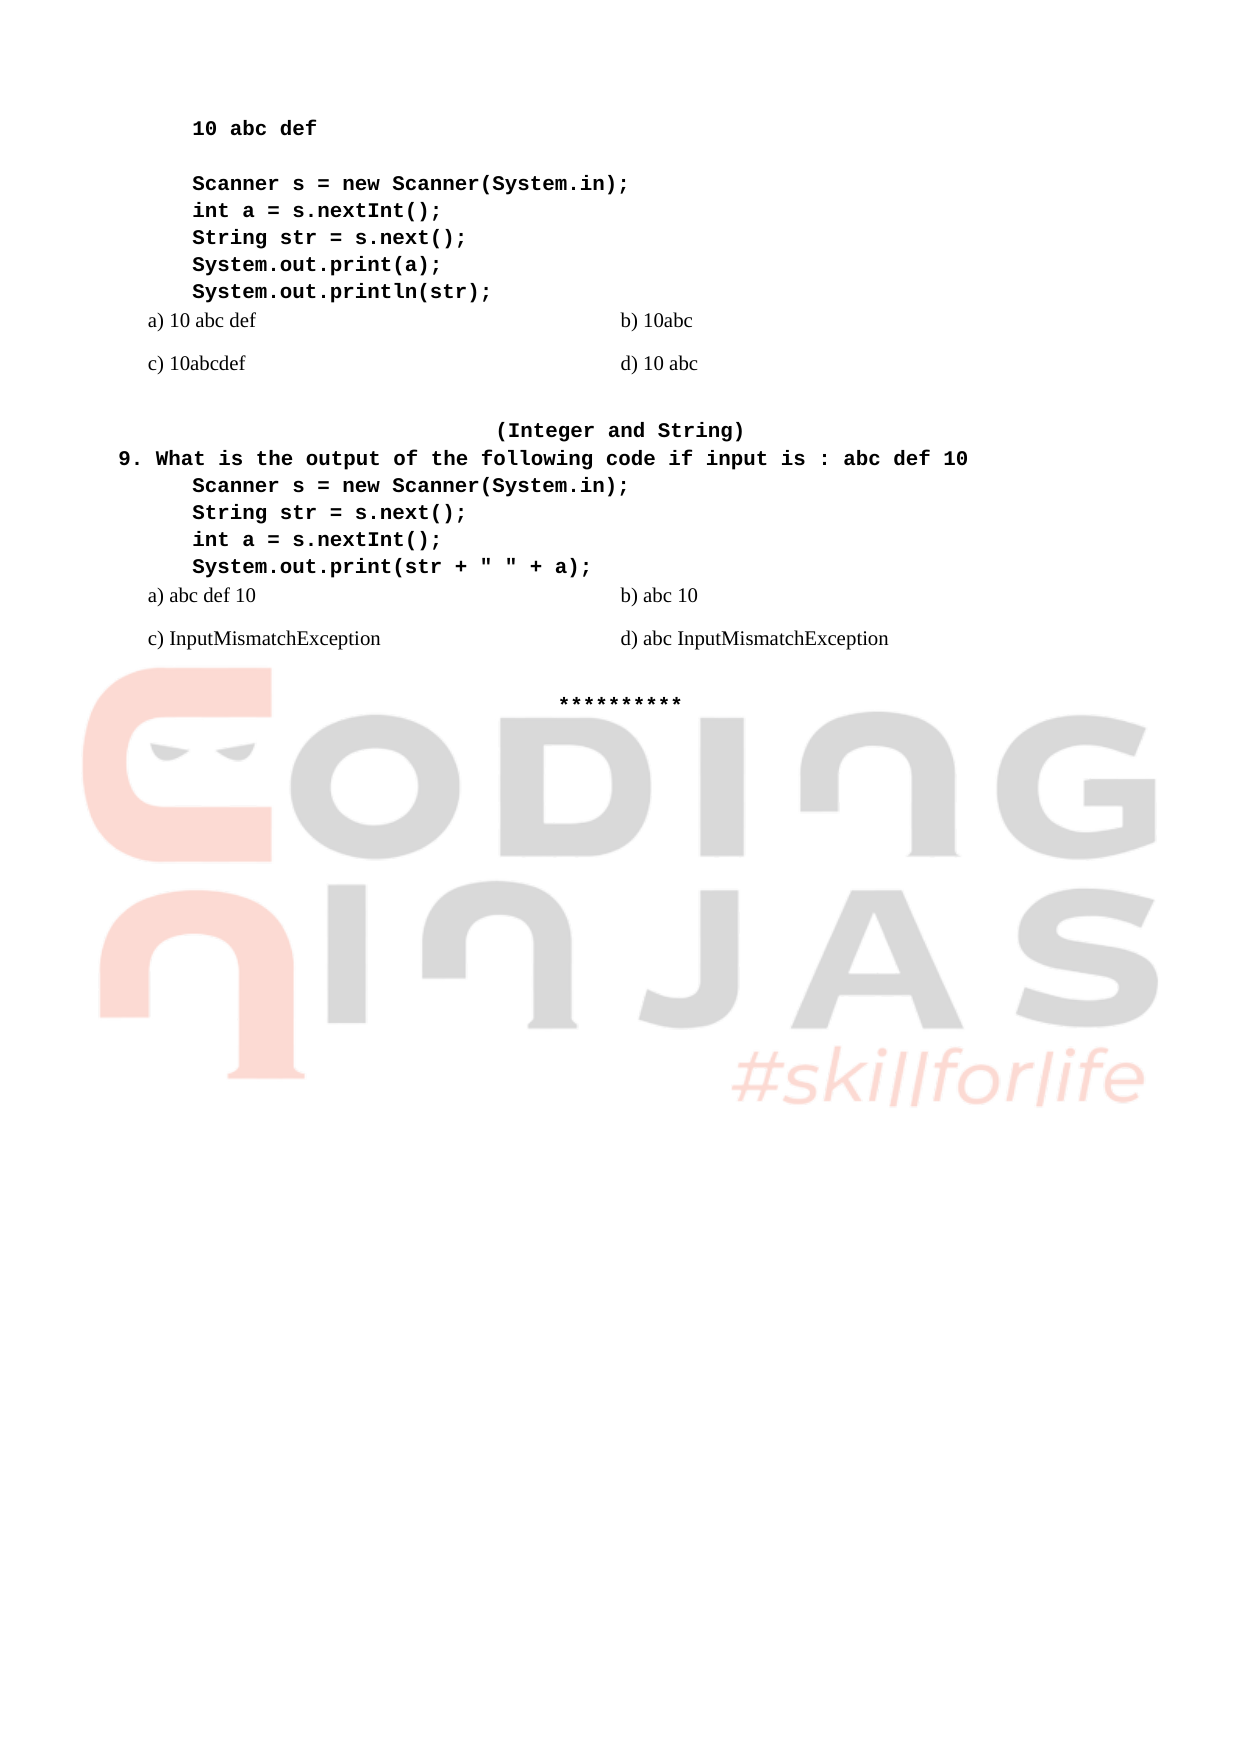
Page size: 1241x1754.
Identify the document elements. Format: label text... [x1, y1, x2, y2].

text c) 10abcdef d) 10 abc [148, 351, 1122, 375]
text System.out.print(str + " " + a); [192, 556, 1122, 580]
text String str = s.next(); [192, 502, 1122, 526]
text 9. What is the output of the following code if input is : abc def 10 [118, 447, 1122, 471]
text (Integer and String) [118, 420, 1122, 444]
text System.out.println(str); [192, 281, 1122, 305]
text int a = s.nextInt(); [192, 200, 1122, 223]
text Scanner s = new Scanner(System.in); [192, 475, 1122, 498]
text 10 abc def [192, 118, 1122, 142]
text int a = s.nextInt(); [192, 529, 1122, 553]
text a) 10 abc def b) 10abc [148, 308, 1122, 332]
text String str = s.next(); [192, 227, 1122, 251]
text c) InputMismatchException d) abc InputMismatchException [148, 626, 1122, 650]
text ********** [118, 695, 1122, 719]
text Scanner s = new Scanner(System.in); [192, 172, 1122, 196]
text System.out.print(a); [192, 254, 1122, 278]
text a) abc def 10 b) abc 10 [148, 583, 1122, 607]
